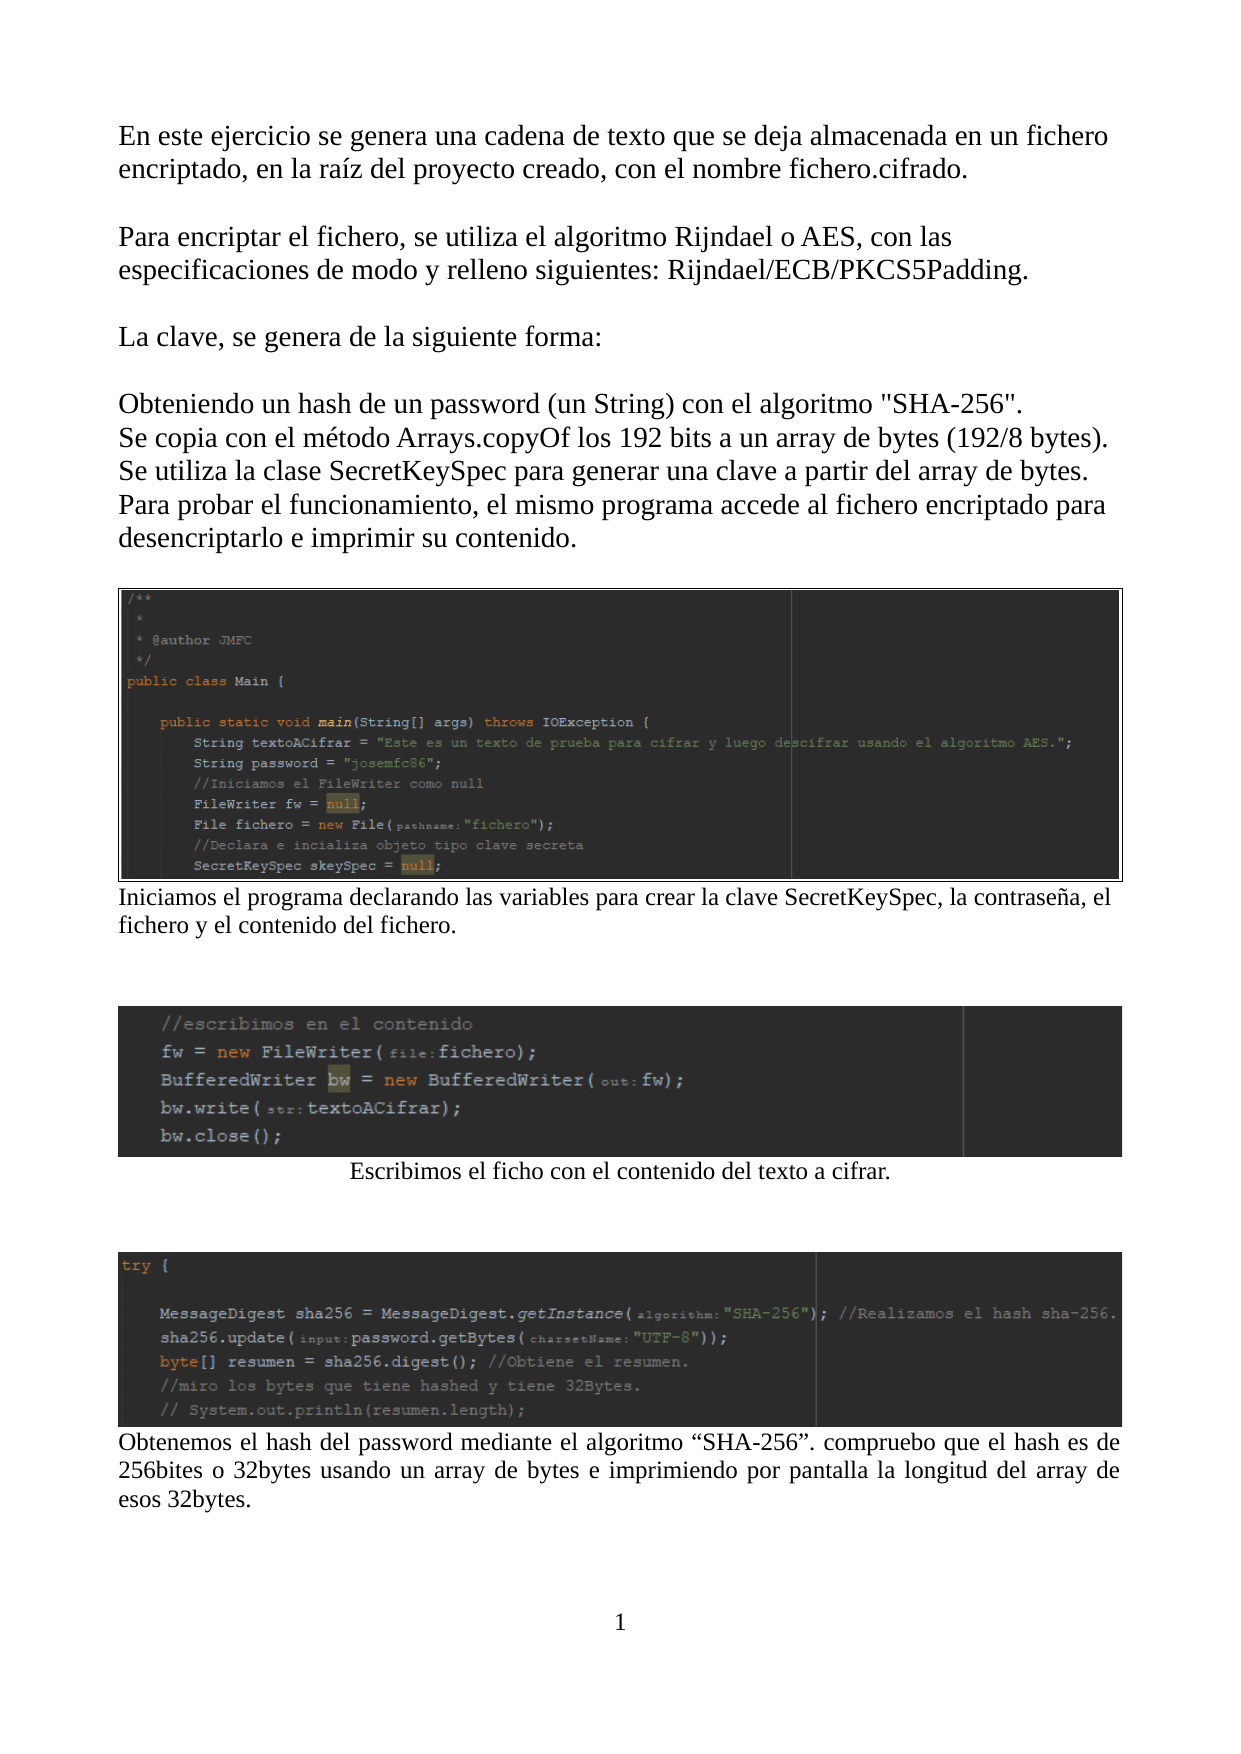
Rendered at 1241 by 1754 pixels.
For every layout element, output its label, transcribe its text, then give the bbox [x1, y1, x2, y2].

text Se utiliza la clase SecretKeySpec para generar una clave a partir del array de bytes. [118, 453, 1122, 487]
text Para probar el funcionamiento, el mismo programa accede al fichero encriptado para desencriptarlo e imprimir su contenido. [118, 487, 1122, 554]
picture [118, 1252, 1123, 1427]
text La clave, se genera de la siguiente forma: [118, 319, 1122, 353]
text Escribimos el ficho con el contenido del texto a cifrar. [118, 1157, 1122, 1185]
text Obteniendo un hash de un password (un String) con el algoritmo "SHA-256". [118, 386, 1122, 420]
text En este ejercicio se genera una cadena de texto que se deja almacenada en un fichero encriptado, en la raíz del proyecto creado, con el nombre fichero.cifrado. [118, 118, 1122, 185]
text Para encriptar el fichero, se utiliza el algoritmo Rijndael o AES, con las especificaciones de modo y relleno siguientes: Rijndael/ECB/PKCS5Padding. [118, 219, 1122, 286]
text Obtenemos el hash del password mediante el algoritmo “SHA-256”. compruebo que el hash es de 256bites o 32bytes usando un array de bytes e imprimiendo por pantalla la longitud del array de esos 32bytes. [118, 1427, 1122, 1513]
picture [118, 1006, 1123, 1157]
text [119, 589, 1122, 881]
picture [121, 590, 1119, 879]
text Iniciamos el programa declarando las variables para crear la clave SecretKeySpec, la contraseña, el fichero y el contenido del fichero. [118, 882, 1122, 939]
text Se copia con el método Arrays.copyOf los 192 bits a un array de bytes (192/8 bytes). [118, 420, 1122, 453]
